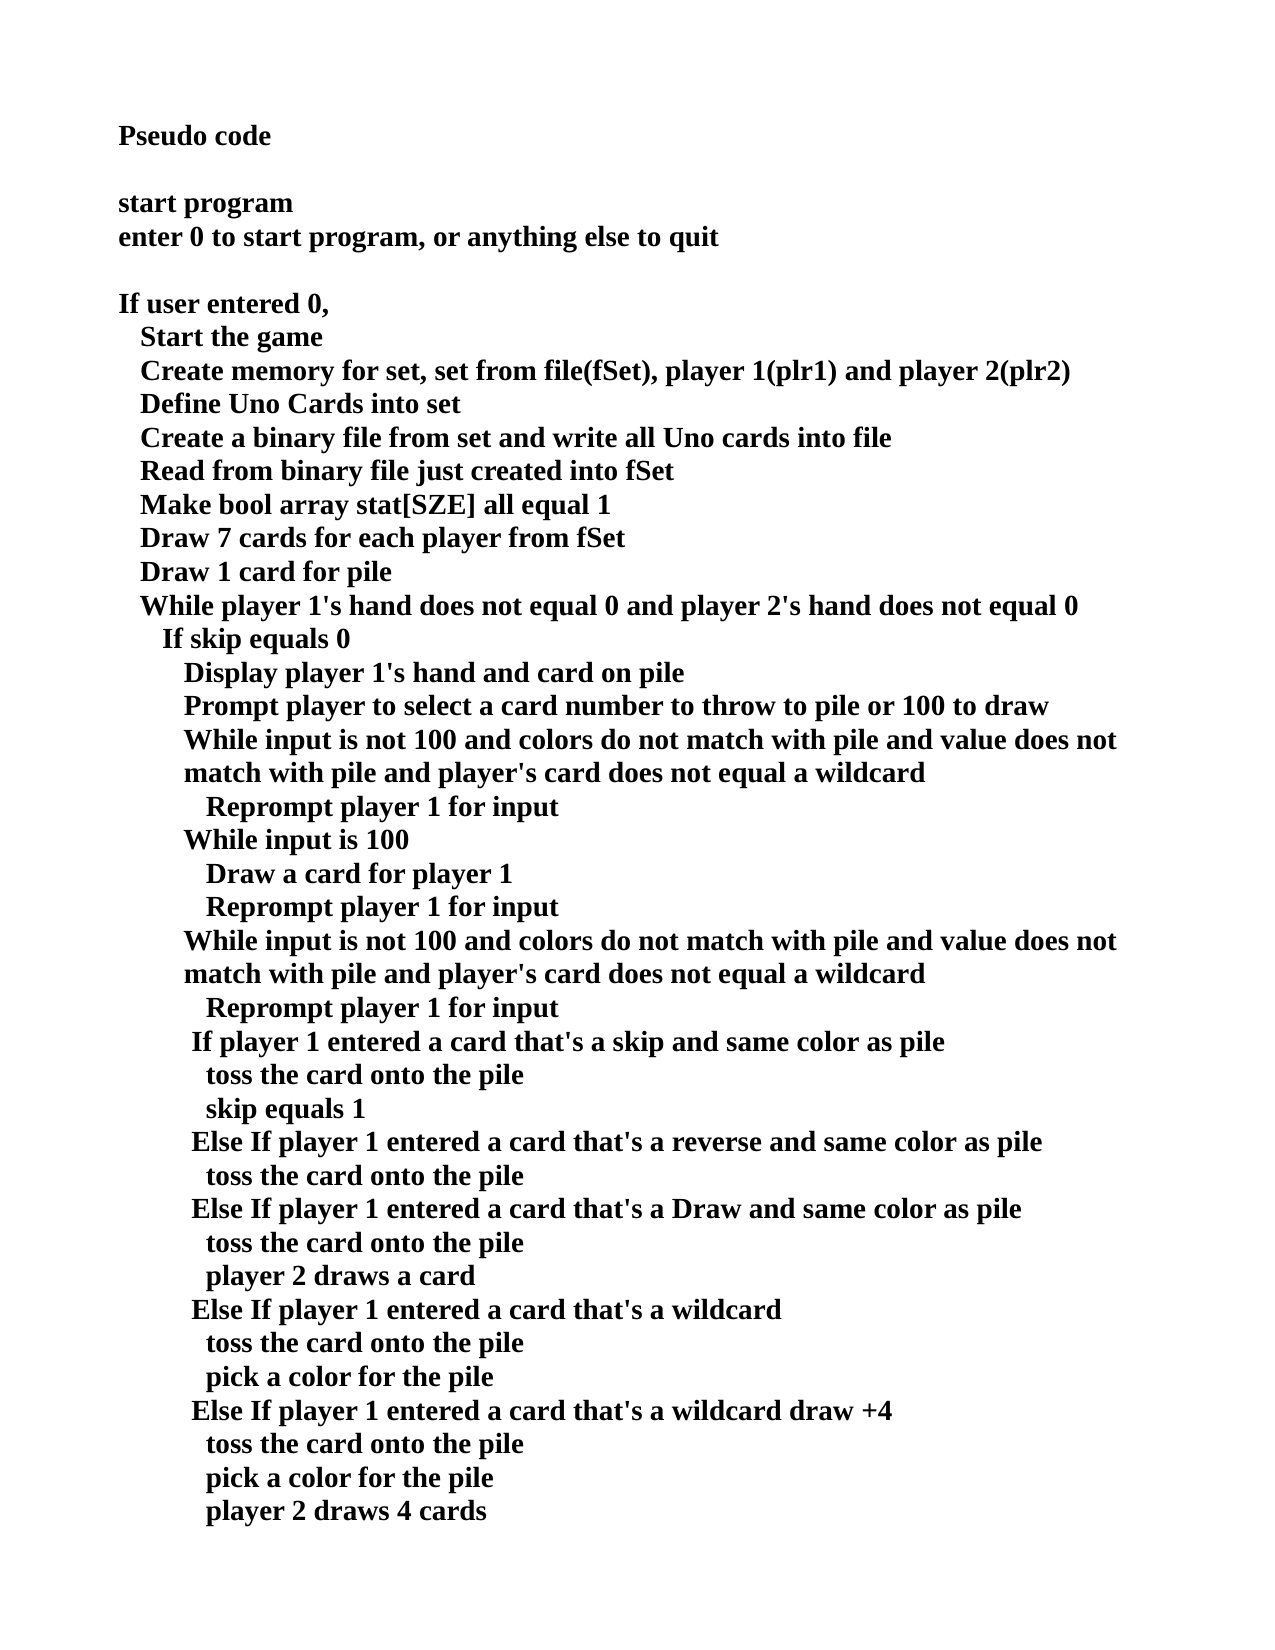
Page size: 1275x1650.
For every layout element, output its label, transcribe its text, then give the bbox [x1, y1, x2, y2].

text Draw a card for player 1 [118, 856, 1157, 889]
text toss the card onto the pile [118, 1057, 1157, 1091]
text Draw 1 card for pile [118, 554, 1157, 588]
text While input is not 100 and colors do not match with pile and value does not [118, 923, 1157, 957]
text Reprompt player 1 for input [118, 789, 1157, 822]
text Else If player 1 entered a card that's a reverse and same color as pile [118, 1124, 1157, 1158]
text player 2 draws 4 cards [118, 1493, 1157, 1527]
text pick a color for the pile [118, 1359, 1157, 1393]
text toss the card onto the pile [118, 1158, 1157, 1191]
text toss the card onto the pile [118, 1225, 1157, 1258]
text If player 1 entered a card that's a skip and same color as pile [118, 1024, 1157, 1057]
text Create memory for set, set from file(fSet), player 1(plr1) and player 2(plr2) [118, 353, 1157, 386]
text pick a color for the pile [118, 1460, 1157, 1493]
text Reprompt player 1 for input [118, 889, 1157, 923]
text If user entered 0, [118, 286, 1157, 319]
text Start the game [118, 319, 1157, 353]
text Make bool array stat[SZE] all equal 1 [118, 487, 1157, 521]
text start program [118, 185, 1157, 219]
text While player 1's hand does not equal 0 and player 2's hand does not equal 0 [118, 588, 1157, 621]
text If skip equals 0 [118, 621, 1157, 655]
text skip equals 1 [118, 1091, 1157, 1124]
text toss the card onto the pile [118, 1426, 1157, 1460]
text Prompt player to select a card number to throw to pile or 100 to draw [118, 688, 1157, 722]
text Pseudo code [118, 118, 1157, 152]
text Define Uno Cards into set [118, 386, 1157, 420]
text While input is 100 [118, 822, 1157, 856]
text Display player 1's hand and card on pile [118, 655, 1157, 688]
text Reprompt player 1 for input [118, 990, 1157, 1024]
text Read from binary file just created into fSet [118, 453, 1157, 487]
text player 2 draws a card [118, 1258, 1157, 1292]
text Else If player 1 entered a card that's a wildcard draw +4 [118, 1393, 1157, 1426]
text Draw 7 cards for each player from fSet [118, 521, 1157, 554]
text Else If player 1 entered a card that's a wildcard [118, 1292, 1157, 1326]
text toss the card onto the pile [118, 1326, 1157, 1359]
text While input is not 100 and colors do not match with pile and value does not [118, 722, 1157, 755]
text match with pile and player's card does not equal a wildcard [118, 957, 1157, 990]
text enter 0 to start program, or anything else to quit [118, 219, 1157, 252]
text match with pile and player's card does not equal a wildcard [118, 755, 1157, 789]
text Else If player 1 entered a card that's a Draw and same color as pile [118, 1191, 1157, 1225]
text Create a binary file from set and write all Uno cards into file [118, 420, 1157, 453]
